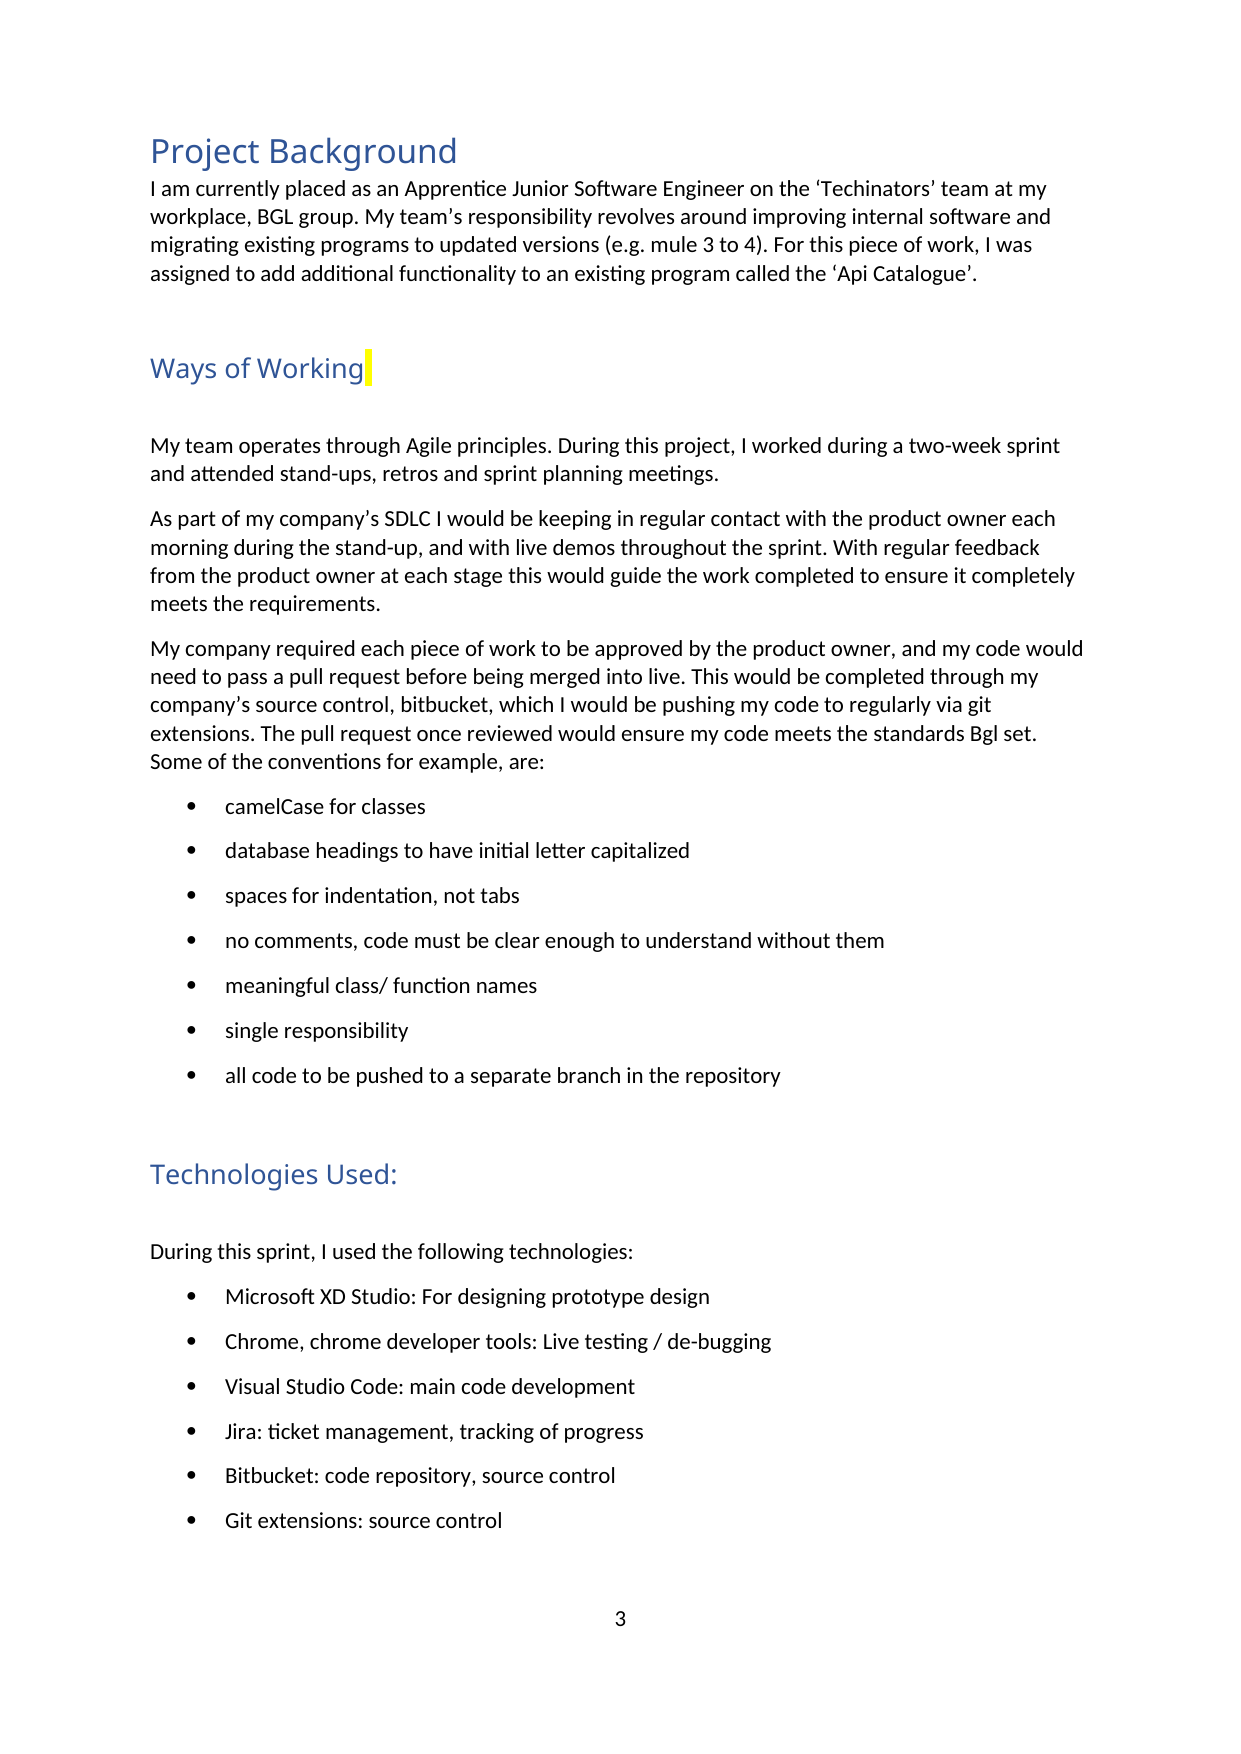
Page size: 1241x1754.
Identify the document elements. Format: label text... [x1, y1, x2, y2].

text My company required each piece of work to be approved by the product owner, and my code would need to pass a pull request before being merged into live. This would be completed through my company’s source control, bitbucket, which I would be pushing my code to regularly via git extensions. The pull request once reviewed would ensure my code meets the standards Bgl set. Some of the conventions for example, are: [150, 634, 1090, 775]
list single responsibility [187, 1016, 1090, 1044]
list Bitbucket: code repository, source control [187, 1462, 1090, 1490]
list camelCase for classes [187, 792, 1090, 820]
list Chrome, chrome developer tools: Live testing / de-bugging [187, 1327, 1090, 1355]
list meaningful class/ function names [187, 971, 1090, 999]
list database headings to have initial letter capitalized [187, 837, 1090, 865]
text As part of my company’s SDLC I would be keeping in regular contact with the product owner each morning during the stand-up, and with live demos throughout the sprint. With regular feedback from the product owner at each stage this would guide the work completed to ensure it completely meets the requirements. [150, 504, 1090, 617]
list Visual Studio Code: main code development [187, 1372, 1090, 1400]
subtitle Project Background [150, 128, 1090, 174]
list spaces for indentation, not tabs [187, 882, 1090, 909]
subtitle Technologies Used: [150, 1155, 1090, 1192]
subtitle Ways of Working [150, 349, 1090, 386]
list Git extensions: source control [187, 1507, 1090, 1534]
list no comments, code must be clear enough to understand without them [187, 926, 1090, 954]
text During this sprint, I used the following technologies: [150, 1237, 1090, 1265]
list all code to be pushed to a separate branch in the repository [187, 1061, 1090, 1089]
text I am currently placed as an Apprentice Junior Software Engineer on the ‘Techinators’ team at my workplace, BGL group. My team’s responsibility revolves around improving internal software and migrating existing programs to updated versions (e.g. mule 3 to 4). For this piece of work, I was assigned to add additional functionality to an existing program called the ‘Api Catalogue’. [150, 174, 1090, 287]
list Microsoft XD Studio: For designing prototype design [187, 1282, 1090, 1310]
text My team operates through Agile principles. During this project, I worked during a two-week sprint and attended stand-ups, retros and sprint planning meetings. [150, 431, 1090, 487]
list Jira: ticket management, tracking of progress [187, 1417, 1090, 1445]
